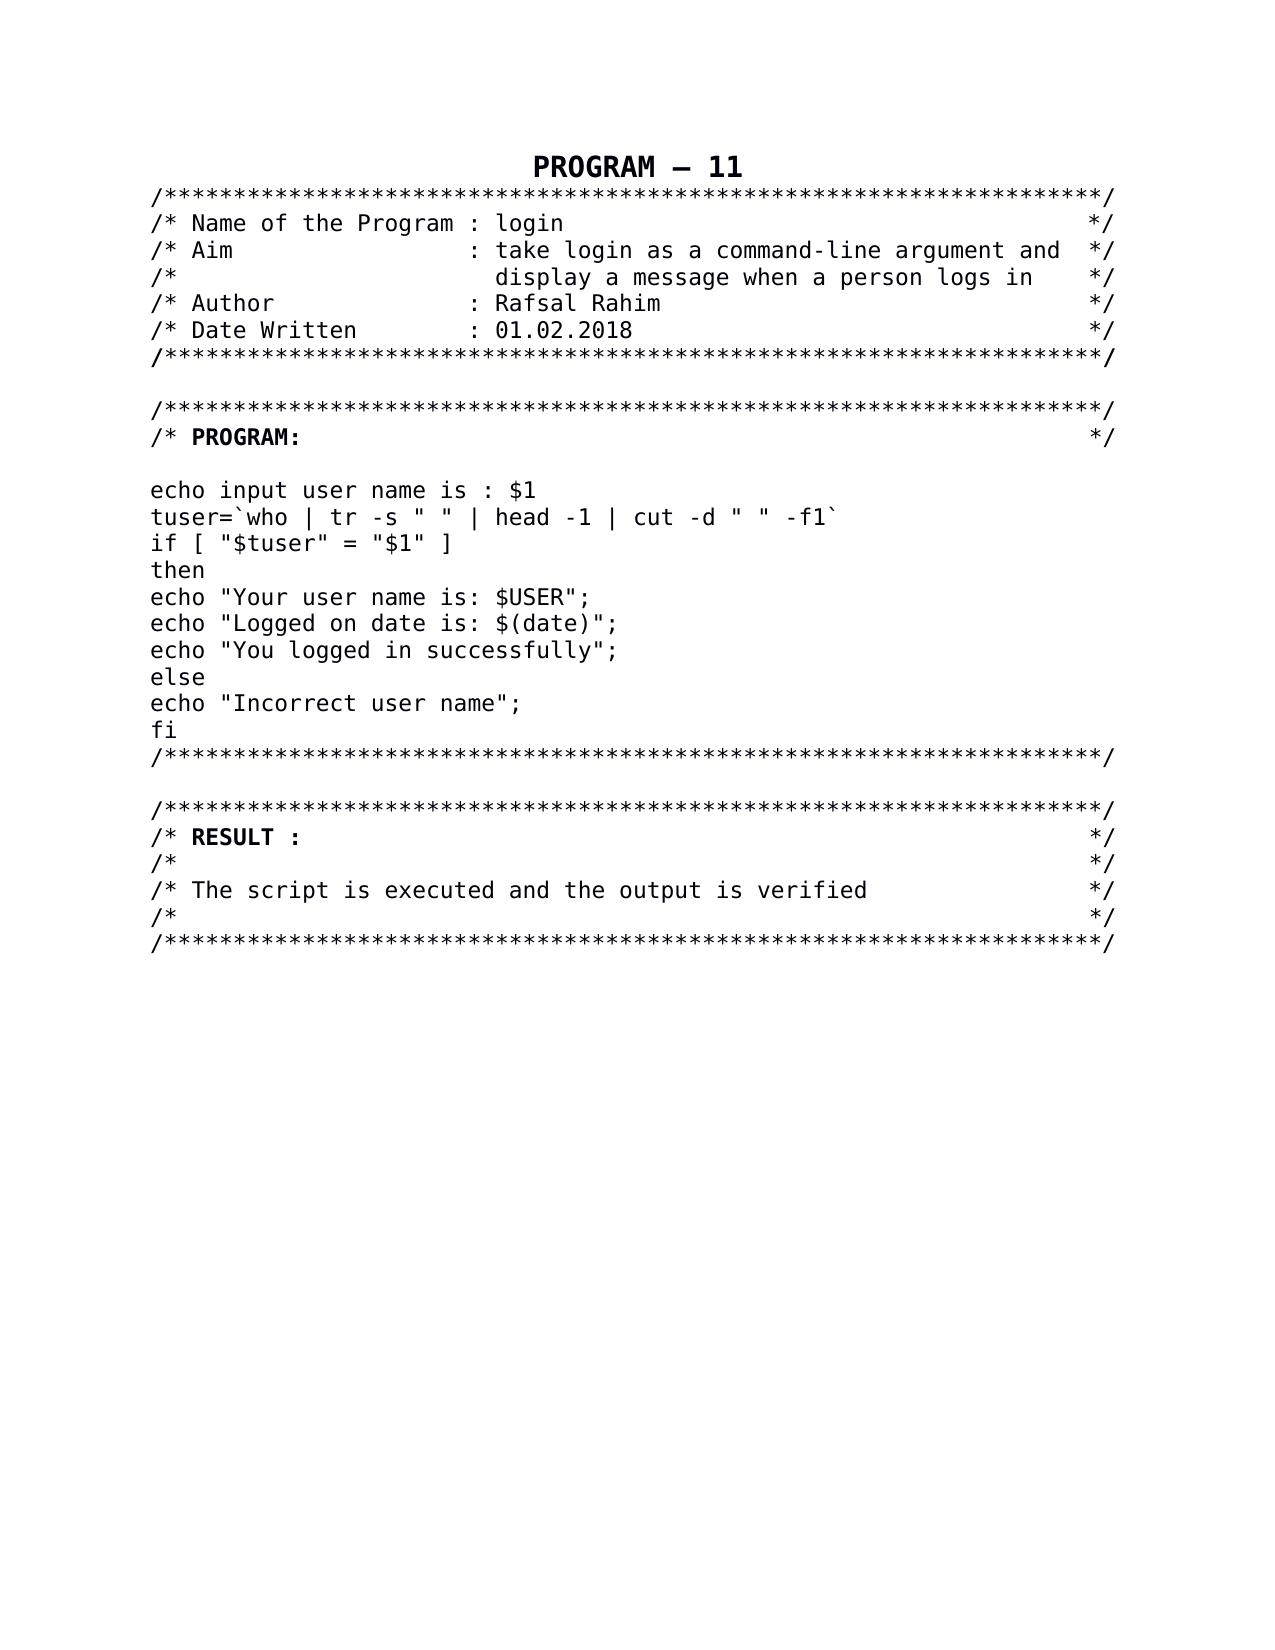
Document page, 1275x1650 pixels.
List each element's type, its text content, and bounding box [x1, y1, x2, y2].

text /********************************************************************/ [150, 797, 1125, 824]
text /********************************************************************/ [150, 344, 1125, 371]
text /********************************************************************/ [150, 744, 1125, 771]
text echo "You logged in successfully"; [150, 637, 1125, 664]
text echo "Incorrect user name"; [150, 691, 1125, 717]
text tuser=`who | tr -s " " | head -1 | cut -d " " -f1` [150, 504, 1125, 531]
text echo "Logged on date is: $(date)"; [150, 611, 1125, 637]
text then [150, 557, 1125, 584]
text /* Date Written : 01.02.2018 */ [150, 317, 1125, 344]
text /********************************************************************/ [150, 184, 1125, 211]
text /* */ [150, 904, 1125, 931]
text echo input user name is : $1 [150, 477, 1125, 504]
text /* The script is executed and the output is verified */ [150, 877, 1125, 904]
text /********************************************************************/ [150, 397, 1125, 424]
text /* */ [150, 851, 1125, 877]
text /* PROGRAM: */ [150, 424, 1125, 451]
text if [ "$tuser" = "$1" ] [150, 531, 1125, 557]
text else [150, 664, 1125, 691]
text /* Author : Rafsal Rahim */ [150, 291, 1125, 317]
text /* Name of the Program : login */ [150, 211, 1125, 237]
text PROGRAM – 11 [150, 150, 1125, 184]
text /* RESULT : */ [150, 824, 1125, 851]
text /********************************************************************/ [150, 931, 1125, 957]
text fi [150, 717, 1125, 744]
text /* Aim : take login as a command-line argument and */ /* display a message when a person logs in */ [150, 237, 1125, 291]
text echo "Your user name is: $USER"; [150, 584, 1125, 611]
